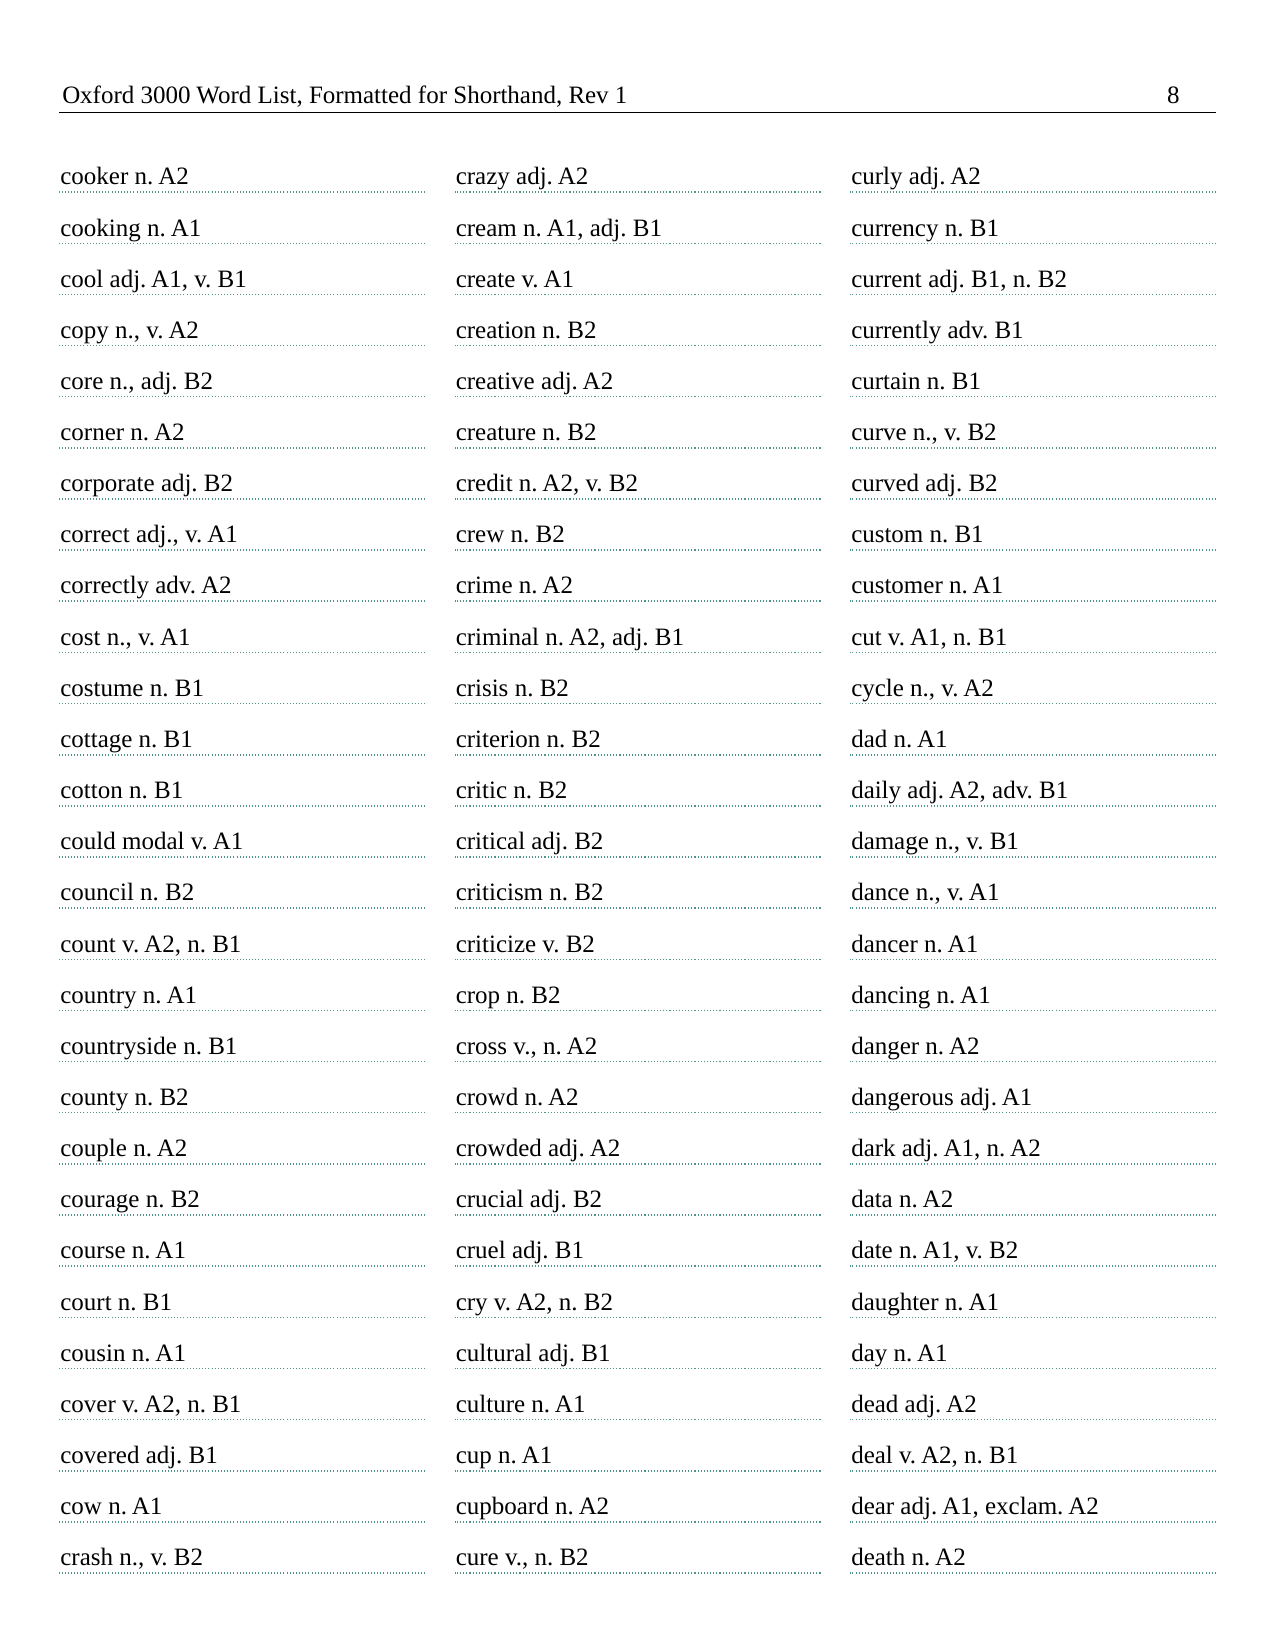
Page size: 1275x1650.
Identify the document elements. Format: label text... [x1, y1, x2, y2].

text creation n. B2 [454, 295, 821, 346]
text curve n., v. B2 [850, 397, 1216, 449]
text culture n. A1 [454, 1369, 821, 1420]
text cup n. A1 [454, 1420, 821, 1472]
text dangerous adj. A1 [850, 1062, 1216, 1113]
text crop n. B2 [454, 960, 821, 1011]
text death n. A2 [850, 1523, 1216, 1574]
text corner n. A2 [59, 397, 425, 449]
text cow n. A1 [59, 1472, 425, 1523]
text crowd n. A2 [454, 1062, 821, 1113]
text covered adj. B1 [59, 1420, 425, 1472]
text cost n., v. A1 [59, 602, 425, 653]
text custom n. B1 [850, 500, 1216, 551]
text currency n. B1 [850, 193, 1216, 244]
text damage n., v. B1 [850, 807, 1216, 858]
text dance n., v. A1 [850, 858, 1216, 909]
text date n. A1, v. B2 [850, 1216, 1216, 1267]
text copy n., v. A2 [59, 295, 425, 346]
text could modal v. A1 [59, 807, 425, 858]
text crime n. A2 [454, 551, 821, 602]
text critical adj. B2 [454, 807, 821, 858]
text court n. B1 [59, 1267, 425, 1318]
text course n. A1 [59, 1216, 425, 1267]
text courage n. B2 [59, 1165, 425, 1216]
text current adj. B1, n. B2 [850, 244, 1216, 295]
text cruel adj. B1 [454, 1216, 821, 1267]
text dear adj. A1, exclam. A2 [850, 1472, 1216, 1523]
text couple n. A2 [59, 1113, 425, 1165]
text country n. A1 [59, 960, 425, 1011]
text council n. B2 [59, 858, 425, 909]
text dad n. A1 [850, 704, 1216, 756]
text corporate adj. B2 [59, 449, 425, 500]
text cotton n. B1 [59, 756, 425, 807]
text cousin n. A1 [59, 1318, 425, 1369]
text cycle n., v. A2 [850, 653, 1216, 704]
text cross v., n. A2 [454, 1011, 821, 1062]
text cottage n. B1 [59, 704, 425, 756]
text crisis n. B2 [454, 653, 821, 704]
text dancer n. A1 [850, 909, 1216, 960]
text create v. A1 [454, 244, 821, 295]
text correctly adv. A2 [59, 551, 425, 602]
text danger n. A2 [850, 1011, 1216, 1062]
text crew n. B2 [454, 500, 821, 551]
text curved adj. B2 [850, 449, 1216, 500]
text data n. A2 [850, 1165, 1216, 1216]
text cooking n. A1 [59, 193, 425, 244]
text credit n. A2, v. B2 [454, 449, 821, 500]
text daughter n. A1 [850, 1267, 1216, 1318]
text crucial adj. B2 [454, 1165, 821, 1216]
text crowded adj. A2 [454, 1113, 821, 1165]
text costume n. B1 [59, 653, 425, 704]
text cultural adj. B1 [454, 1318, 821, 1369]
text countryside n. B1 [59, 1011, 425, 1062]
text daily adj. A2, adv. B1 [850, 756, 1216, 807]
text cream n. A1, adj. B1 [454, 193, 821, 244]
text creature n. B2 [454, 397, 821, 449]
text deal v. A2, n. B1 [850, 1420, 1216, 1472]
text count v. A2, n. B1 [59, 909, 425, 960]
text crash n., v. B2 [59, 1523, 425, 1574]
text curtain n. B1 [850, 346, 1216, 397]
text curly adj. A2 [850, 142, 1216, 193]
text creative adj. A2 [454, 346, 821, 397]
text criminal n. A2, adj. B1 [454, 602, 821, 653]
text dark adj. A1, n. A2 [850, 1113, 1216, 1165]
text criticism n. B2 [454, 858, 821, 909]
text cool adj. A1, v. B1 [59, 244, 425, 295]
text dancing n. A1 [850, 960, 1216, 1011]
text dead adj. A2 [850, 1369, 1216, 1420]
text cut v. A1, n. B1 [850, 602, 1216, 653]
text day n. A1 [850, 1318, 1216, 1369]
text customer n. A1 [850, 551, 1216, 602]
text cover v. A2, n. B1 [59, 1369, 425, 1420]
text cupboard n. A2 [454, 1472, 821, 1523]
text cure v., n. B2 [454, 1523, 821, 1574]
text county n. B2 [59, 1062, 425, 1113]
text criterion n. B2 [454, 704, 821, 756]
text cooker n. A2 [59, 142, 425, 193]
text correct adj., v. A1 [59, 500, 425, 551]
text core n., adj. B2 [59, 346, 425, 397]
text criticize v. B2 [454, 909, 821, 960]
text cry v. A2, n. B2 [454, 1267, 821, 1318]
text currently adv. B1 [850, 295, 1216, 346]
text crazy adj. A2 [454, 142, 821, 193]
text critic n. B2 [454, 756, 821, 807]
